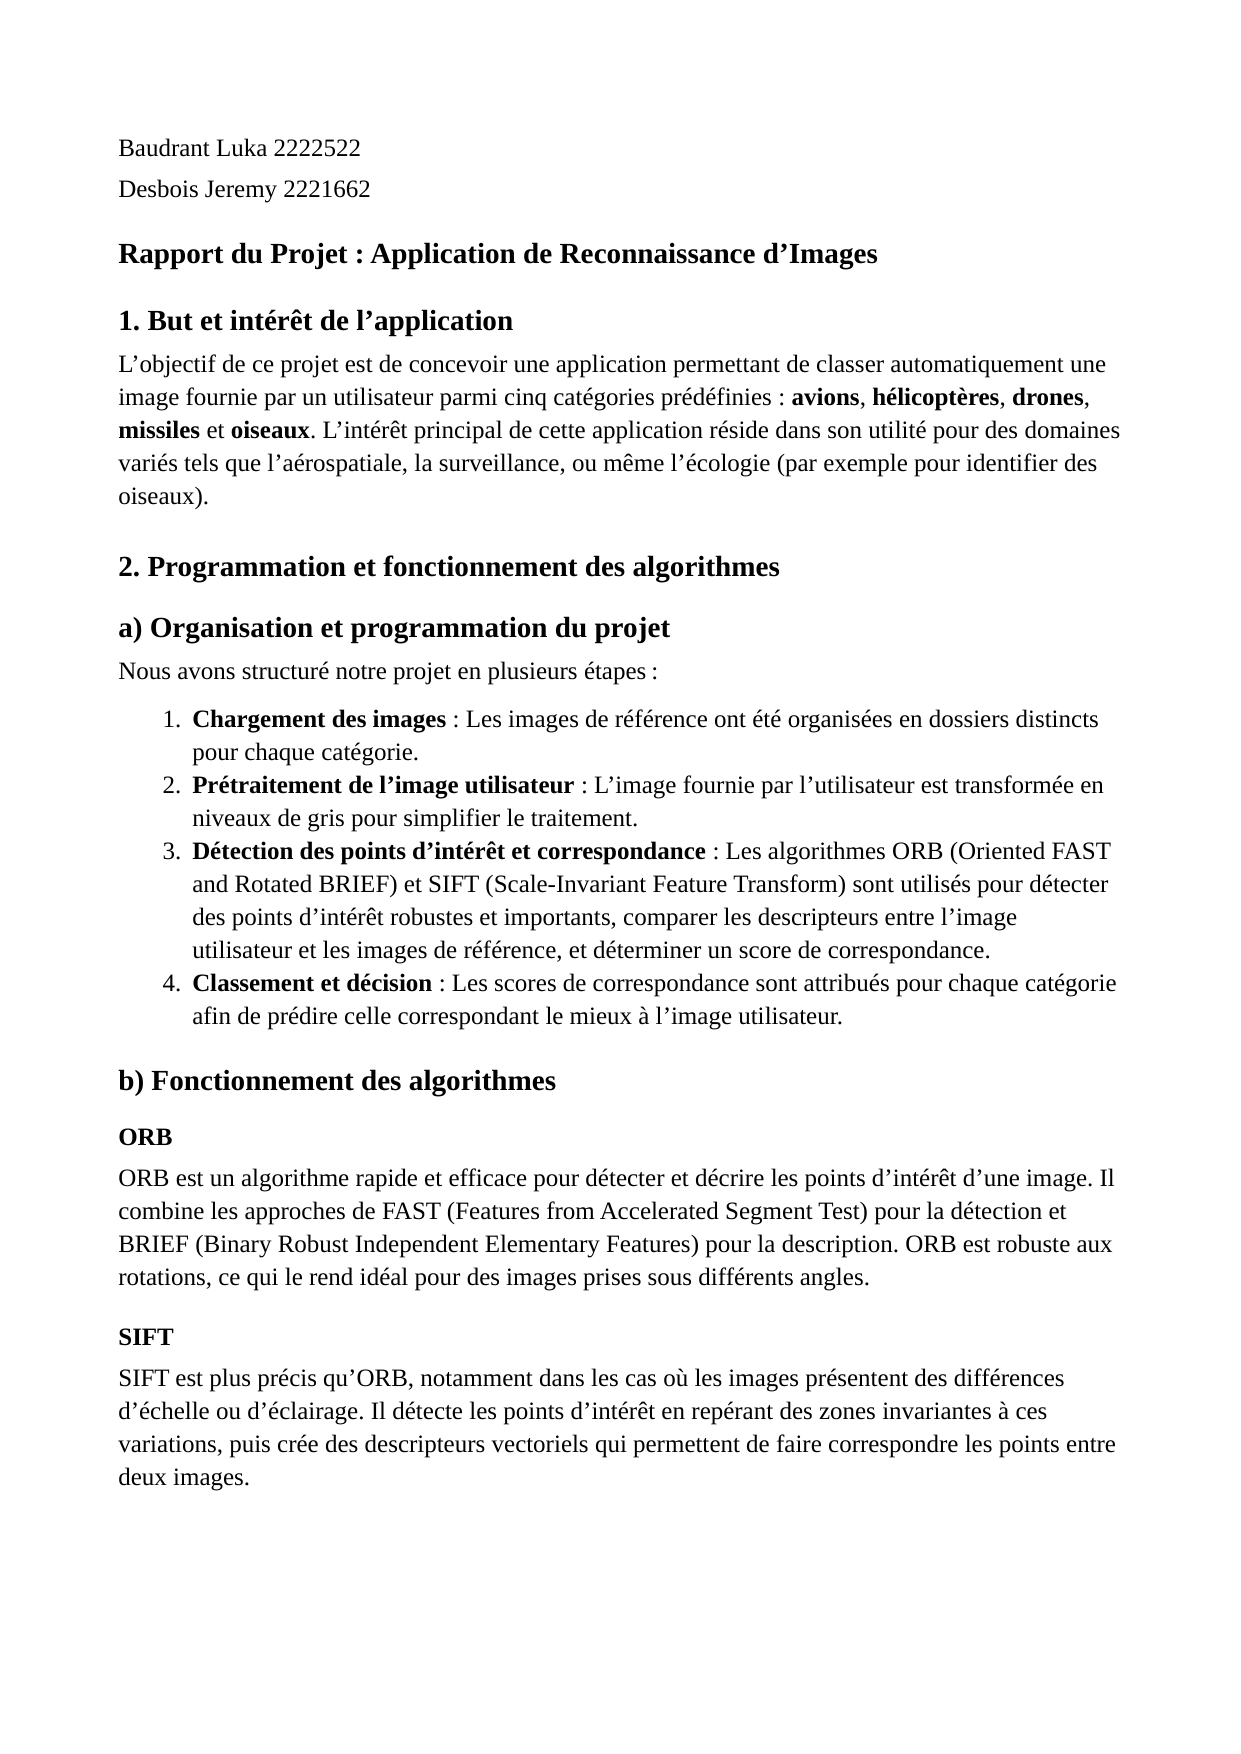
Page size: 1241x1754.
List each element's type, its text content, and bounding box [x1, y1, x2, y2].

text Desbois Jeremy 2221662 [118, 174, 1122, 203]
subtitle b) Fonctionnement des algorithmes [118, 1063, 1122, 1097]
text ORB est un algorithme rapide et efficace pour détecter et décrire les points d’intérêt d’une image. Il combine les approches de FAST (Features from Accelerated Segment Test) pour la détection et BRIEF (Binary Robust Independent Elementary Features) pour la description. ORB est robuste aux rotations, ce qui le rend idéal pour des images prises sous différents angles. [118, 1163, 1122, 1291]
subtitle 1. But et intérêt de l’application [118, 303, 1122, 337]
subtitle Baudrant Luka 2222522 [118, 133, 1122, 161]
list Classement et décision : Les scores de correspondance sont attribués pour chaque catégorie afin de prédire celle correspondant le mieux à l’image utilisateur. [162, 968, 1122, 1030]
list Prétraitement de l’image utilisateur : L’image fournie par l’utilisateur est transformée en niveaux de gris pour simplifier le traitement. [162, 770, 1122, 832]
subtitle Rapport du Projet : Application de Reconnaissance d’Images [118, 236, 1122, 270]
text L’objectif de ce projet est de concevoir une application permettant de classer automatiquement une image fournie par un utilisateur parmi cinq catégories prédéfinies : avions, hélicoptères, drones, missiles et oiseaux. L’intérêt principal de cette application réside dans son utilité pour des domaines variés tels que l’aérospatiale, la surveillance, ou même l’écologie (par exemple pour identifier des oiseaux). [118, 349, 1122, 510]
list Détection des points d’intérêt et correspondance : Les algorithmes ORB (Oriented FAST and Rotated BRIEF) et SIFT (Scale-Invariant Feature Transform) sont utilisés pour détecter des points d’intérêt robustes et importants, comparer les descripteurs entre l’image utilisateur et les images de référence, et déterminer un score de correspondance. [162, 836, 1122, 964]
text SIFT est plus précis qu’ORB, notamment dans les cas où les images présentent des différences d’échelle ou d’éclairage. Il détecte les points d’intérêt en repérant des zones invariantes à ces variations, puis crée des descripteurs vectoriels qui permettent de faire correspondre les points entre deux images. [118, 1363, 1122, 1491]
subtitle SIFT [118, 1322, 1122, 1351]
text Nous avons structuré notre projet en plusieurs étapes : [118, 656, 1122, 685]
subtitle ORB [118, 1122, 1122, 1151]
subtitle 2. Programmation et fonctionnement des algorithmes [118, 549, 1122, 583]
list Chargement des images : Les images de référence ont été organisées en dossiers distincts pour chaque catégorie. [162, 704, 1122, 766]
subtitle a) Organisation et programmation du projet [118, 610, 1122, 644]
